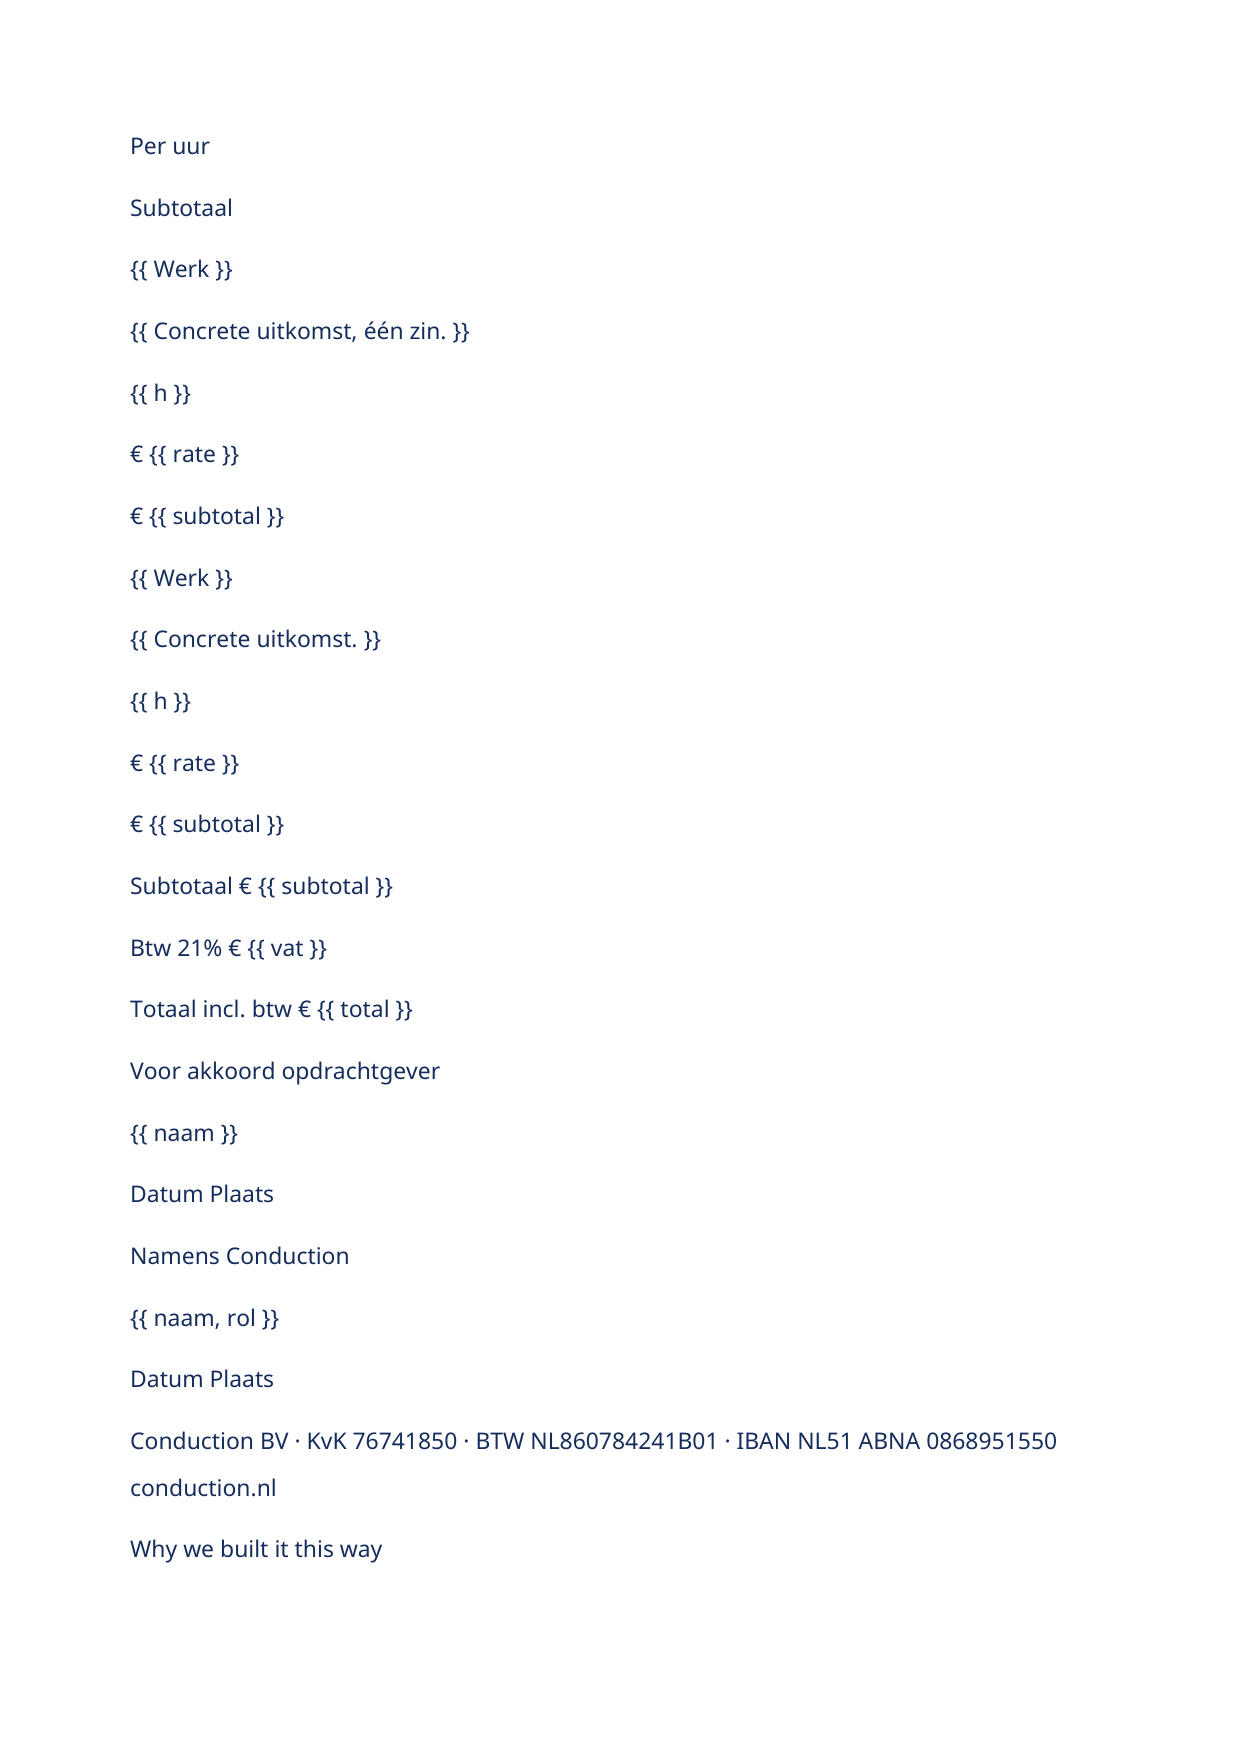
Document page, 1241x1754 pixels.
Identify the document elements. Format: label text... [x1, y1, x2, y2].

text {{ Werk }} [130, 562, 1110, 593]
text {{ naam, rol }} [130, 1302, 1110, 1333]
text Why we built it this way [130, 1533, 1110, 1565]
text Totaal incl. btw € {{ total }} [130, 993, 1110, 1024]
text € {{ subtotal }} [130, 500, 1110, 531]
text {{ naam }} [130, 1117, 1110, 1148]
text € {{ subtotal }} [130, 808, 1110, 839]
text Subtotaal [130, 192, 1110, 223]
text Conduction BV · KvK 76741850 · BTW NL860784241B01 · IBAN NL51 ABNA 0868951550 conduction.nl [130, 1425, 1110, 1503]
text € {{ rate }} [130, 438, 1110, 469]
text € {{ rate }} [130, 747, 1110, 778]
text Per uur [130, 130, 1110, 161]
text {{ Concrete uitkomst. }} [130, 623, 1110, 654]
text Datum Plaats [130, 1363, 1110, 1394]
text Namens Conduction [130, 1240, 1110, 1271]
text Voor akkoord opdrachtgever [130, 1055, 1110, 1086]
text {{ h }} [130, 685, 1110, 716]
text {{ Concrete uitkomst, één zin. }} [130, 315, 1110, 346]
text Datum Plaats [130, 1178, 1110, 1209]
text {{ Werk }} [130, 253, 1110, 284]
text {{ h }} [130, 377, 1110, 408]
text Subtotaal € {{ subtotal }} [130, 870, 1110, 901]
text Btw 21% € {{ vat }} [130, 932, 1110, 963]
